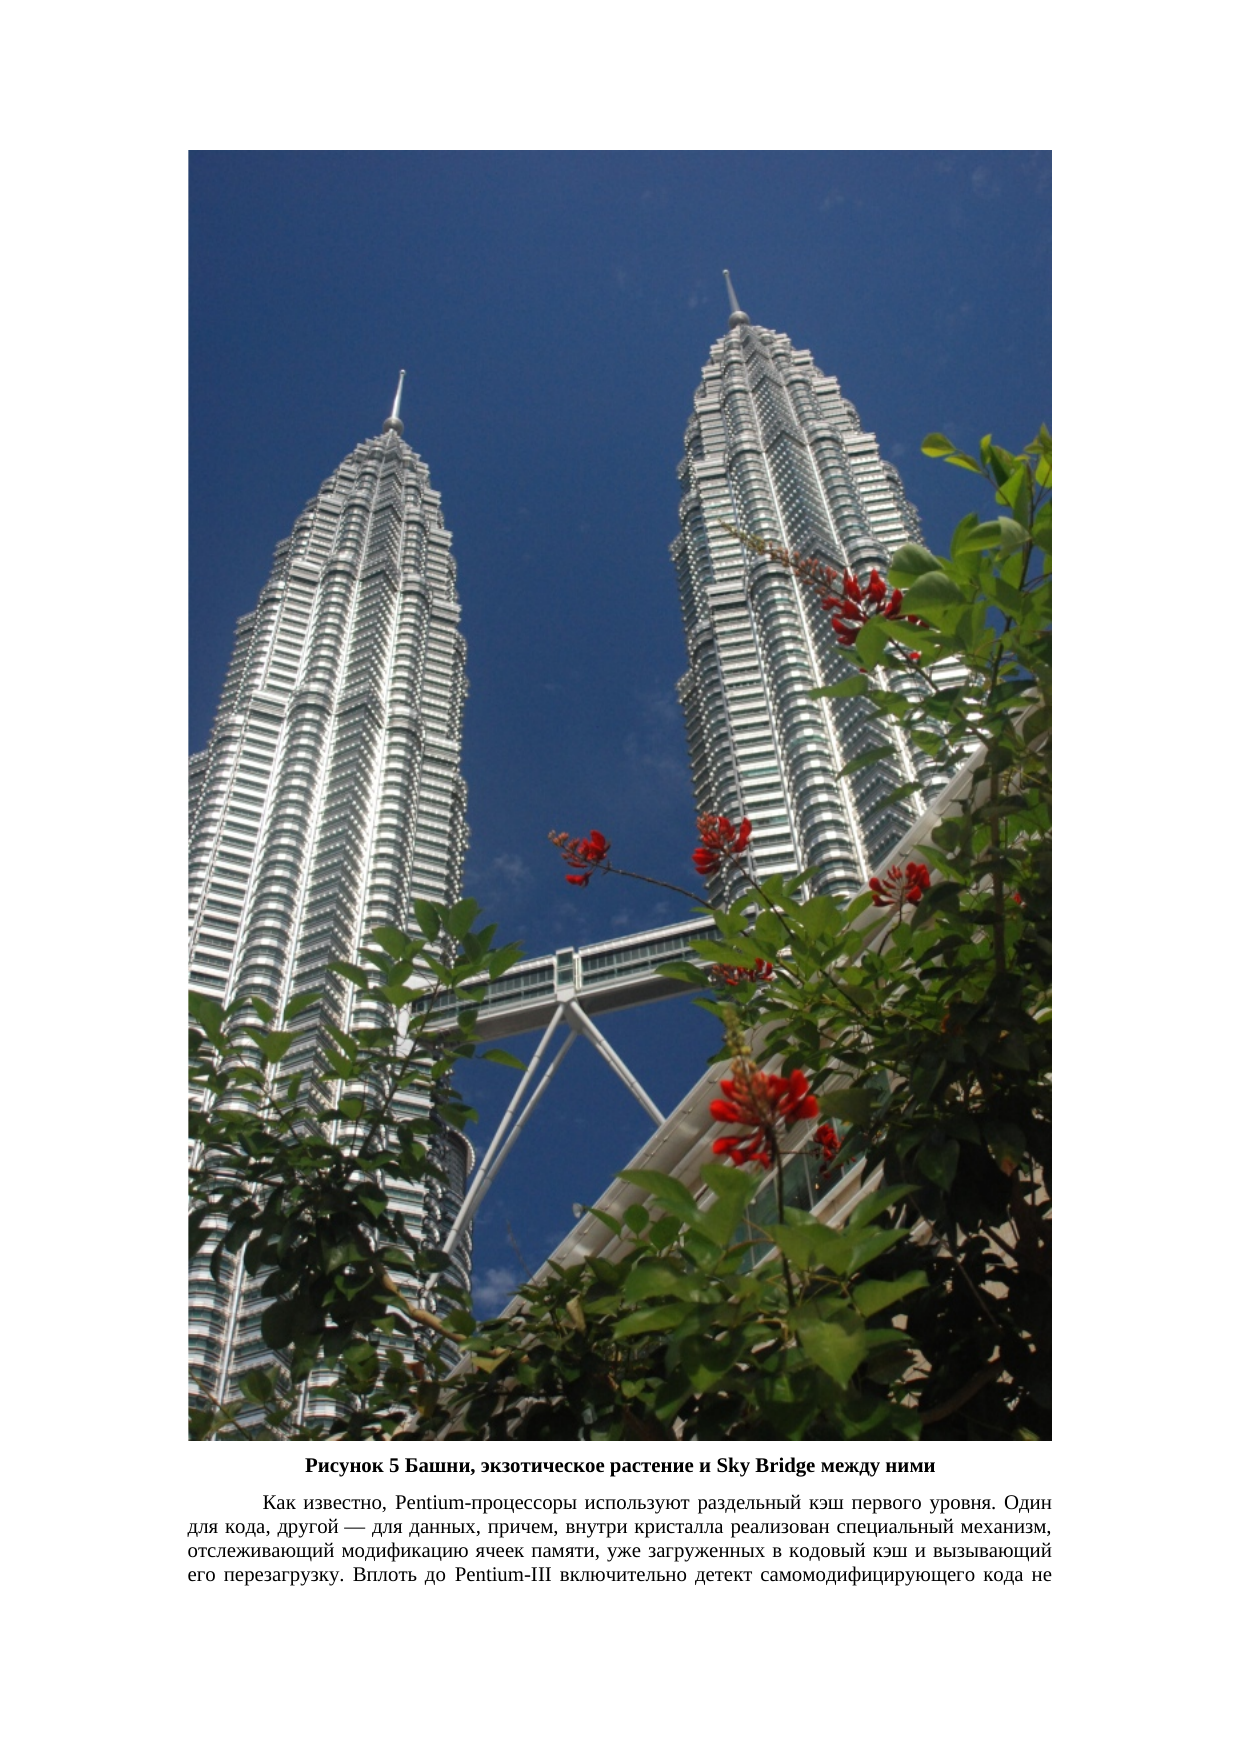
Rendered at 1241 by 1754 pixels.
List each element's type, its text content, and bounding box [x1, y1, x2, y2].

text Как известно, Pentium-процессоры используют раздельный кэш первого уровня. Один для кода, другой — для данных, причем, внутри кристалла реализован специальный механизм, отслеживающий модификацию ячеек памяти, уже загруженных в кодовый кэш и вызывающий его перезагрузку. Вплоть до Pentium-III включительно детект самомодифицирующего кода не [187, 1490, 1053, 1586]
text Рисунок 5 Башни, экзотическое растение и Sky Bridge между ними [187, 1453, 1053, 1477]
picture [188, 150, 1052, 1441]
